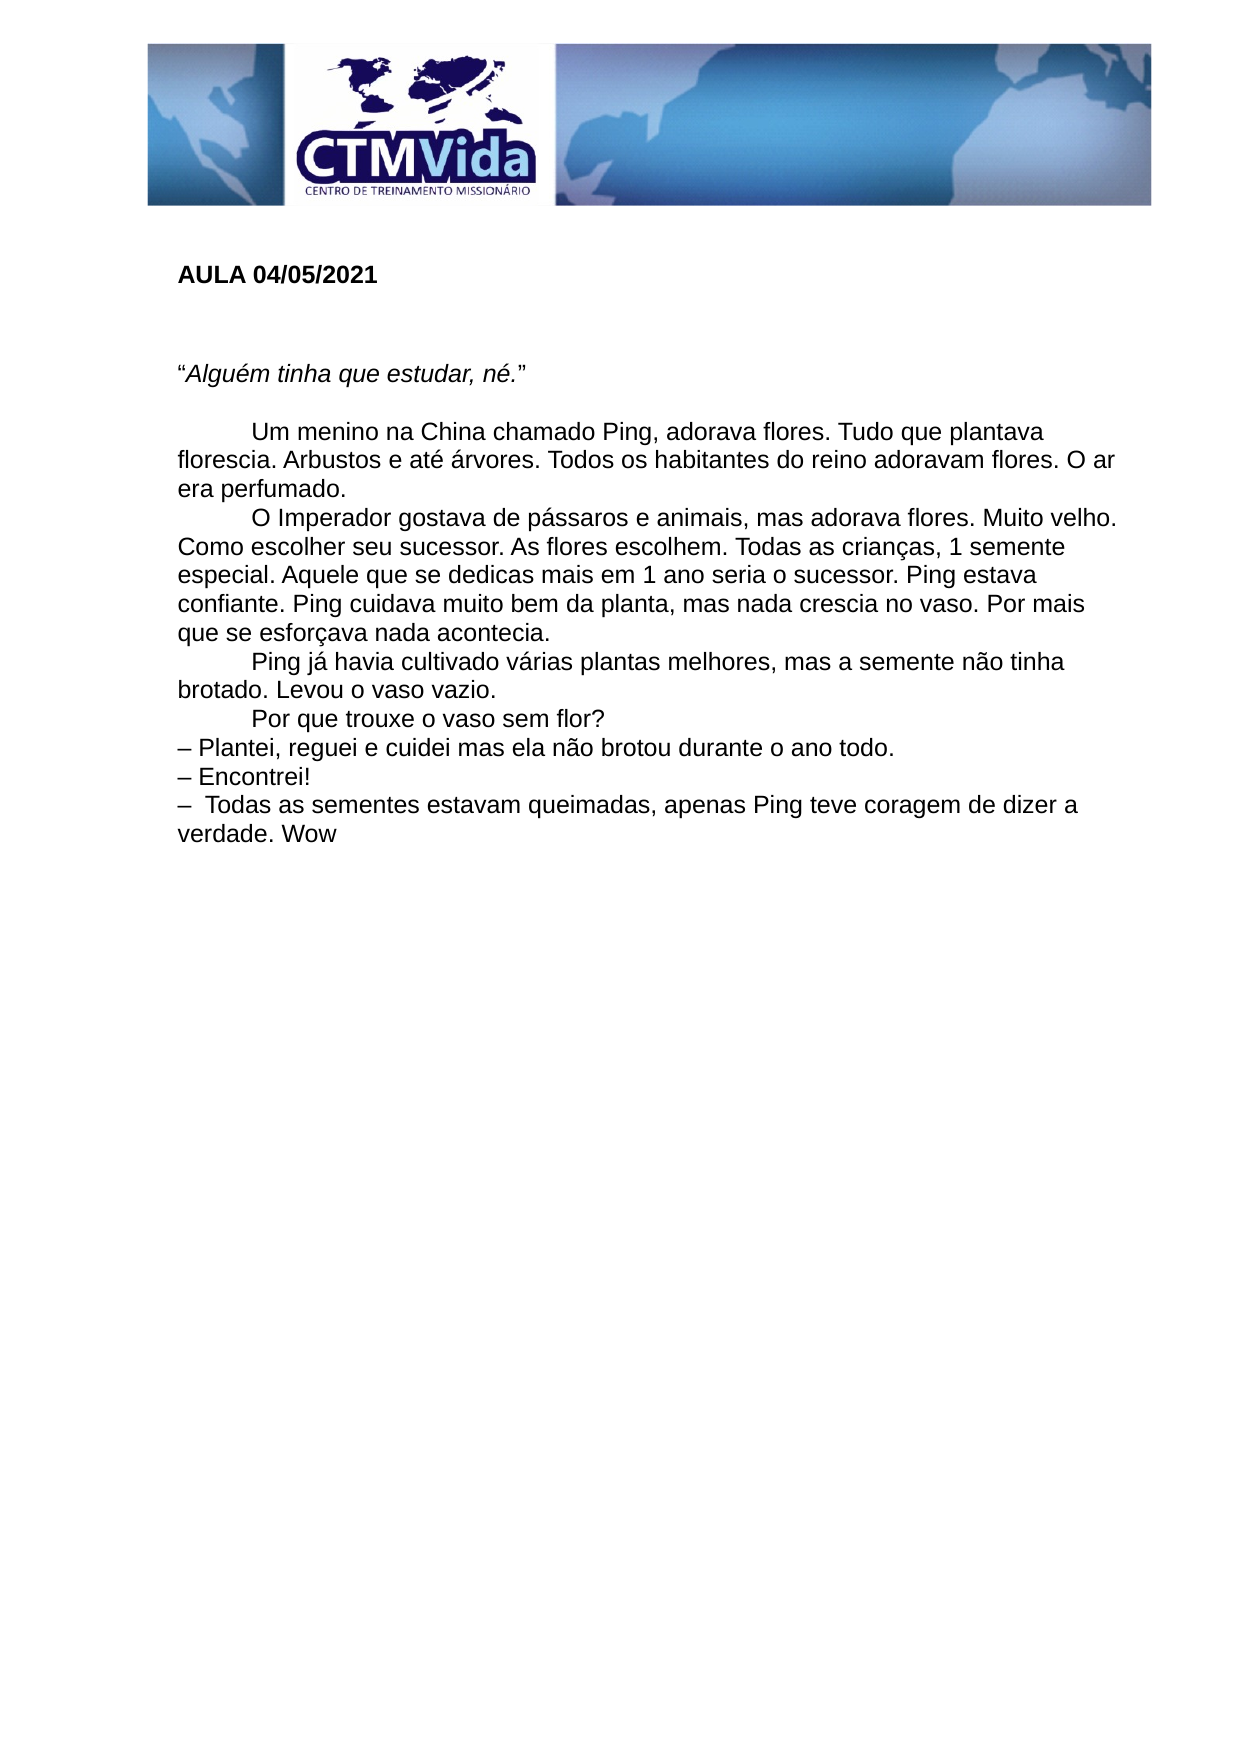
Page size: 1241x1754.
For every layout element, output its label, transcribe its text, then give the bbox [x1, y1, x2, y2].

text O Imperador gostava de pássaros e animais, mas adorava flores. Muito velho. Como escolher seu sucessor. As flores escolhem. Todas as crianças, 1 semente especial. Aquele que se dedicas mais em 1 ano seria o sucessor. Ping estava confiante. Ping cuidava muito bem da planta, mas nada crescia no vaso. Por mais que se esforçava nada acontecia. [177, 503, 1122, 647]
text – Todas as sementes estavam queimadas, apenas Ping teve coragem de dizer a verdade. Wow [177, 790, 1122, 848]
text Um menino na China chamado Ping, adorava flores. Tudo que plantava florescia. Arbustos e até árvores. Todos os habitantes do reino adoravam flores. O ar era perfumado. [177, 417, 1122, 503]
text – Plantei, reguei e cuidei mas ela não brotou durante o ano todo. [177, 733, 1122, 762]
text Ping já havia cultivado várias plantas melhores, mas a semente não tinha brotado. Levou o vaso vazio. [177, 647, 1122, 704]
text “Alguém tinha que estudar, né.” [177, 359, 1122, 388]
text – Encontrei! [177, 762, 1122, 790]
picture [147, 43, 1152, 206]
subtitle AULA 04/05/2021 [177, 260, 1122, 289]
text Por que trouxe o vaso sem flor? [177, 704, 1122, 733]
